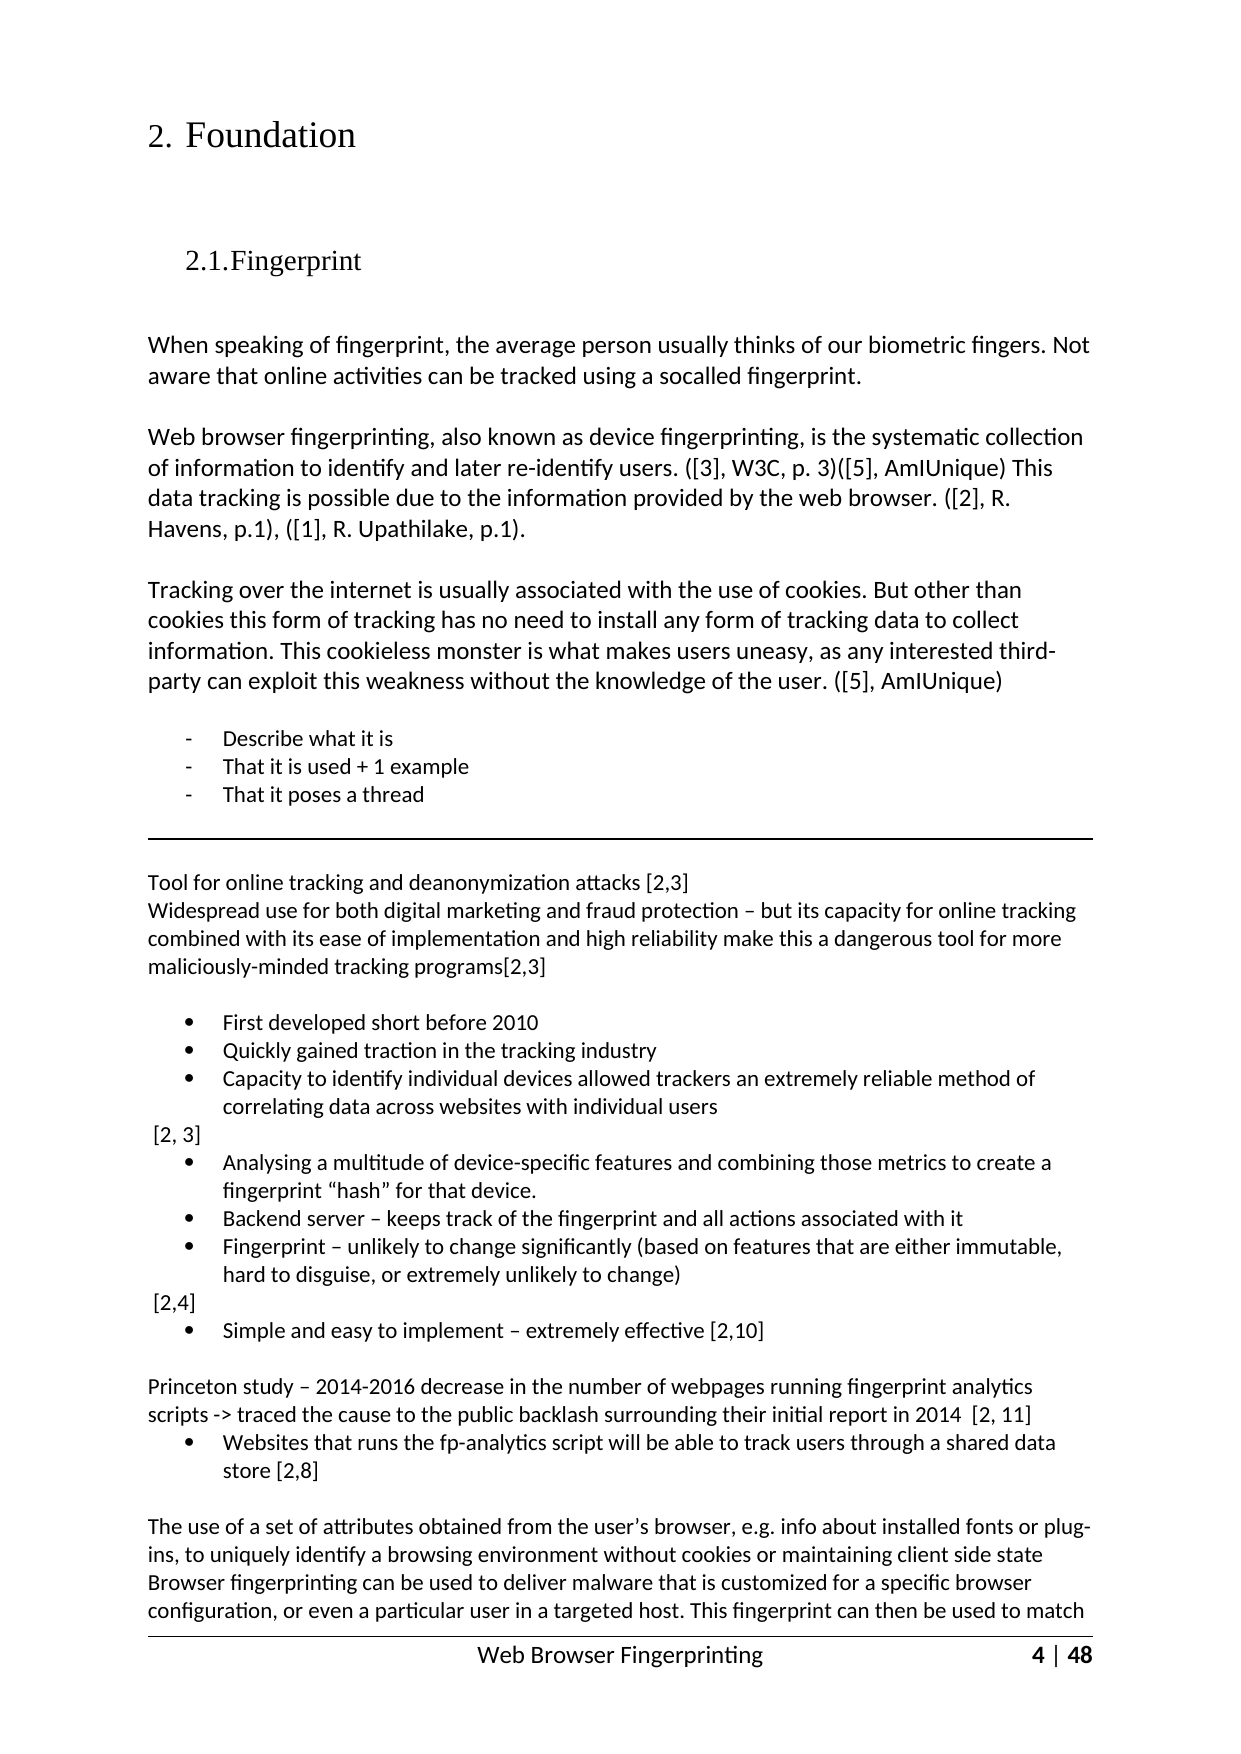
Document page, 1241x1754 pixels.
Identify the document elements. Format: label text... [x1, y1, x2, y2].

list Simple and easy to implement – extremely effective [2,10] [185, 1316, 1093, 1344]
list Quickly gained traction in the tracking industry [185, 1036, 1093, 1064]
text Widespread use for both digital marketing and fraud protection – but its capacity for online tracking combined with its ease of implementation and high reliability make this a dangerous tool for more maliciously-minded tracking programs[2,3] [148, 896, 1093, 980]
text Princeton study – 2014-2016 decrease in the number of webpages running fingerprint analytics scripts -> traced the cause to the public backlash surrounding their initial report in 2014 [2, 11] [148, 1372, 1093, 1428]
text The use of a set of attributes obtained from the user’s browser, e.g. info about installed fonts or plug-ins, to uniquely identify a browsing environment without cookies or maintaining client side state [148, 1512, 1093, 1568]
text [2,4] [148, 1288, 1093, 1316]
list Foundation [148, 112, 1093, 156]
list Fingerprint [185, 243, 1093, 277]
text Tracking over the internet is usually associated with the use of cookies. But other than cookies this form of tracking has no need to install any form of tracking data to collect information. This cookieless monster is what makes users uneasy, as any interested third-party can exploit this weakness without the knowledge of the user. ([5], AmIUnique) [148, 574, 1093, 696]
list That it poses a thread [185, 780, 1093, 808]
text [2, 3] [148, 1120, 1093, 1148]
list That it is used + 1 example [185, 752, 1093, 780]
list Capacity to identify individual devices allowed trackers an extremely reliable method of correlating data across websites with individual users [185, 1064, 1093, 1120]
text Tool for online tracking and deanonymization attacks [2,3] [148, 868, 1093, 896]
text Web browser fingerprinting, also known as device fingerprinting, is the systematic collection of information to identify and later re-identify users. ([3], W3C, p. 3)([5], AmIUnique) This data tracking is possible due to the information provided by the web browser. ([2], R. Havens, p.1), ([1], R. Upathilake, p.1). [148, 421, 1093, 543]
list First developed short before 2010 [185, 1008, 1093, 1036]
text Browser fingerprinting can be used to deliver malware that is customized for a specific browser configuration, or even a particular user in a targeted host. This fingerprint can then be used to match [148, 1568, 1093, 1624]
list Fingerprint – unlikely to change significantly (based on features that are either immutable, hard to disguise, or extremely unlikely to change) [185, 1232, 1093, 1288]
list Analysing a multitude of device-specific features and combining those metrics to create a fingerprint “hash” for that device. [185, 1148, 1093, 1204]
list Websites that runs the fp-analytics script will be able to track users through a shared data store [2,8] [185, 1428, 1093, 1484]
list Backend server – keeps track of the fingerprint and all actions associated with it [185, 1204, 1093, 1232]
list Describe what it is [185, 724, 1093, 752]
text When speaking of fingerprint, the average person usually thinks of our biometric fingers. Not aware that online activities can be tracked using a socalled fingerprint. [148, 330, 1093, 391]
